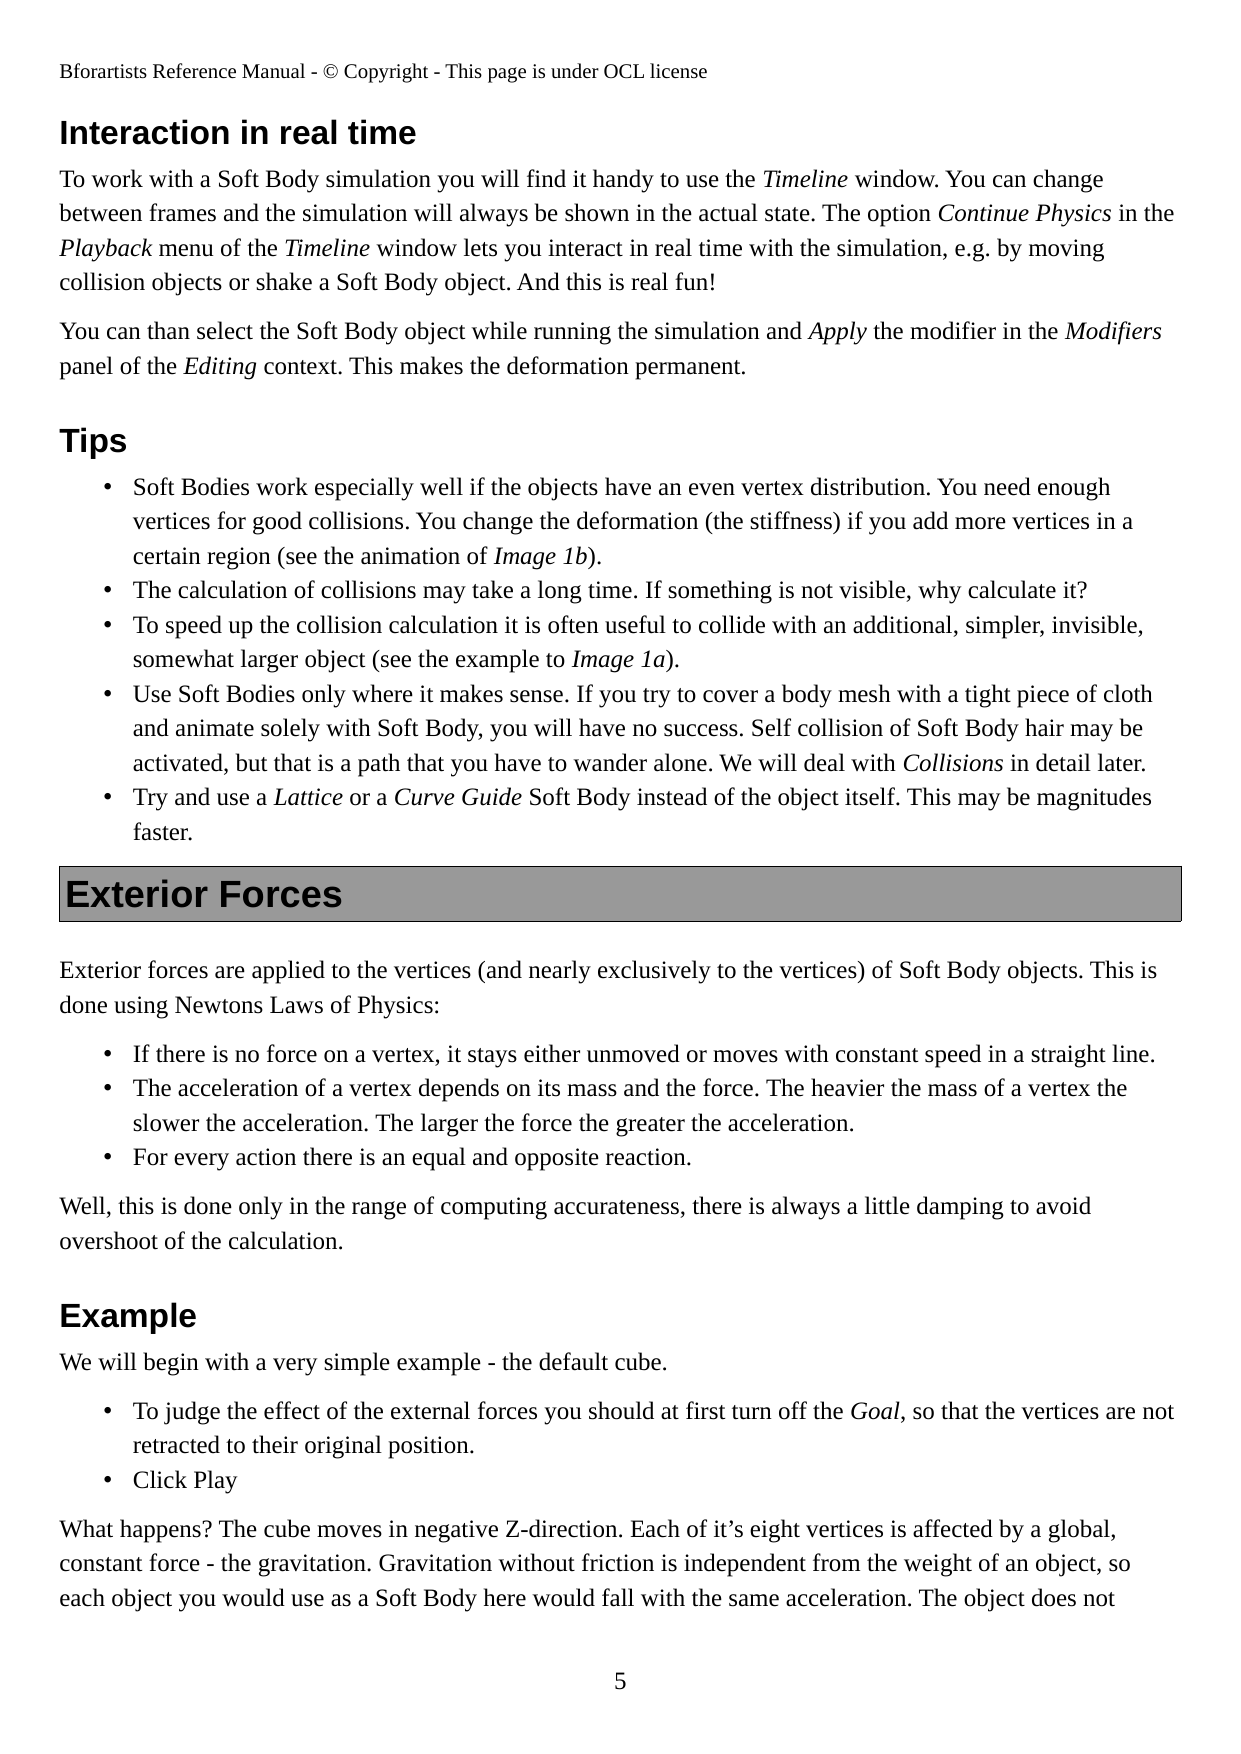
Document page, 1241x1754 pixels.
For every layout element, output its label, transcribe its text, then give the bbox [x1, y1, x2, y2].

list For every action there is an equal and opposite reaction. [103, 1142, 1181, 1171]
list To judge the effect of the external forces you should at first turn off the Goal, so that the vertices are not retracted to their original position. [103, 1396, 1181, 1459]
text What happens? The cube moves in negative Z-direction. Each of it’s eight vertices is affected by a global, constant force - the gravitation. Gravitation without friction is independent from the weight of an object, so each object you would use as a Soft Body here would fall with the same acceleration. The object does not [59, 1514, 1181, 1612]
text We will begin with a very simple example - the default cube. [59, 1347, 1181, 1376]
list Try and use a Lattice or a Curve Guide Soft Body instead of the object itself. This may be magnitudes faster. [103, 782, 1181, 845]
list Click Play [103, 1465, 1181, 1494]
text To work with a Soft Body simulation you will find it handy to use the Timeline window. You can change between frames and the simulation will always be shown in the actual state. The option Continue Physics in the Playback menu of the Timeline window lets you interact in real time with the simulation, e.g. by moving collision objects or shake a Soft Body object. And this is real fun! [59, 164, 1181, 296]
subtitle Interaction in real time [59, 113, 1181, 151]
list If there is no force on a vertex, it stays either unmoved or moves with constant speed in a straight line. [103, 1039, 1181, 1068]
list The acceleration of a vertex depends on its mass and the force. The heavier the mass of a vertex the slower the acceleration. The larger the force the greater the acceleration. [103, 1073, 1181, 1137]
text Exterior forces are applied to the vertices (and nearly exclusively to the vertices) of Soft Body objects. This is done using Newtons Laws of Physics: [59, 955, 1181, 1019]
table_header Exterior Forces [60, 867, 1181, 921]
text Well, this is done only in the range of computing accurateness, there is always a little damping to avoid overshoot of the calculation. [59, 1191, 1181, 1255]
list Soft Bodies work especially well if the objects have an even vertex distribution. You need enough vertices for good collisions. You change the deformation (the stiffness) if you add more vertices in a certain region (see the animation of Image 1b). [103, 472, 1181, 569]
list Use Soft Bodies only where it makes sense. If you try to cover a body mesh with a tight piece of cloth and animate solely with Soft Body, you will have no success. Self collision of Soft Body hair may be activated, but that is a path that you have to wander alone. We will deal with Collisions in detail later. [103, 679, 1181, 776]
subtitle Tips [59, 421, 1181, 459]
subtitle Example [59, 1296, 1181, 1334]
list The calculation of collisions may take a long time. If something is not visible, why calculate it? [103, 575, 1181, 604]
list To speed up the collision calculation it is often useful to collide with an additional, simpler, invisible, somewhat larger object (see the example to Image 1a). [103, 610, 1181, 673]
text You can than select the Soft Body object while running the simulation and Apply the modifier in the Modifiers panel of the Editing context. This makes the deformation permanent. [59, 316, 1181, 379]
